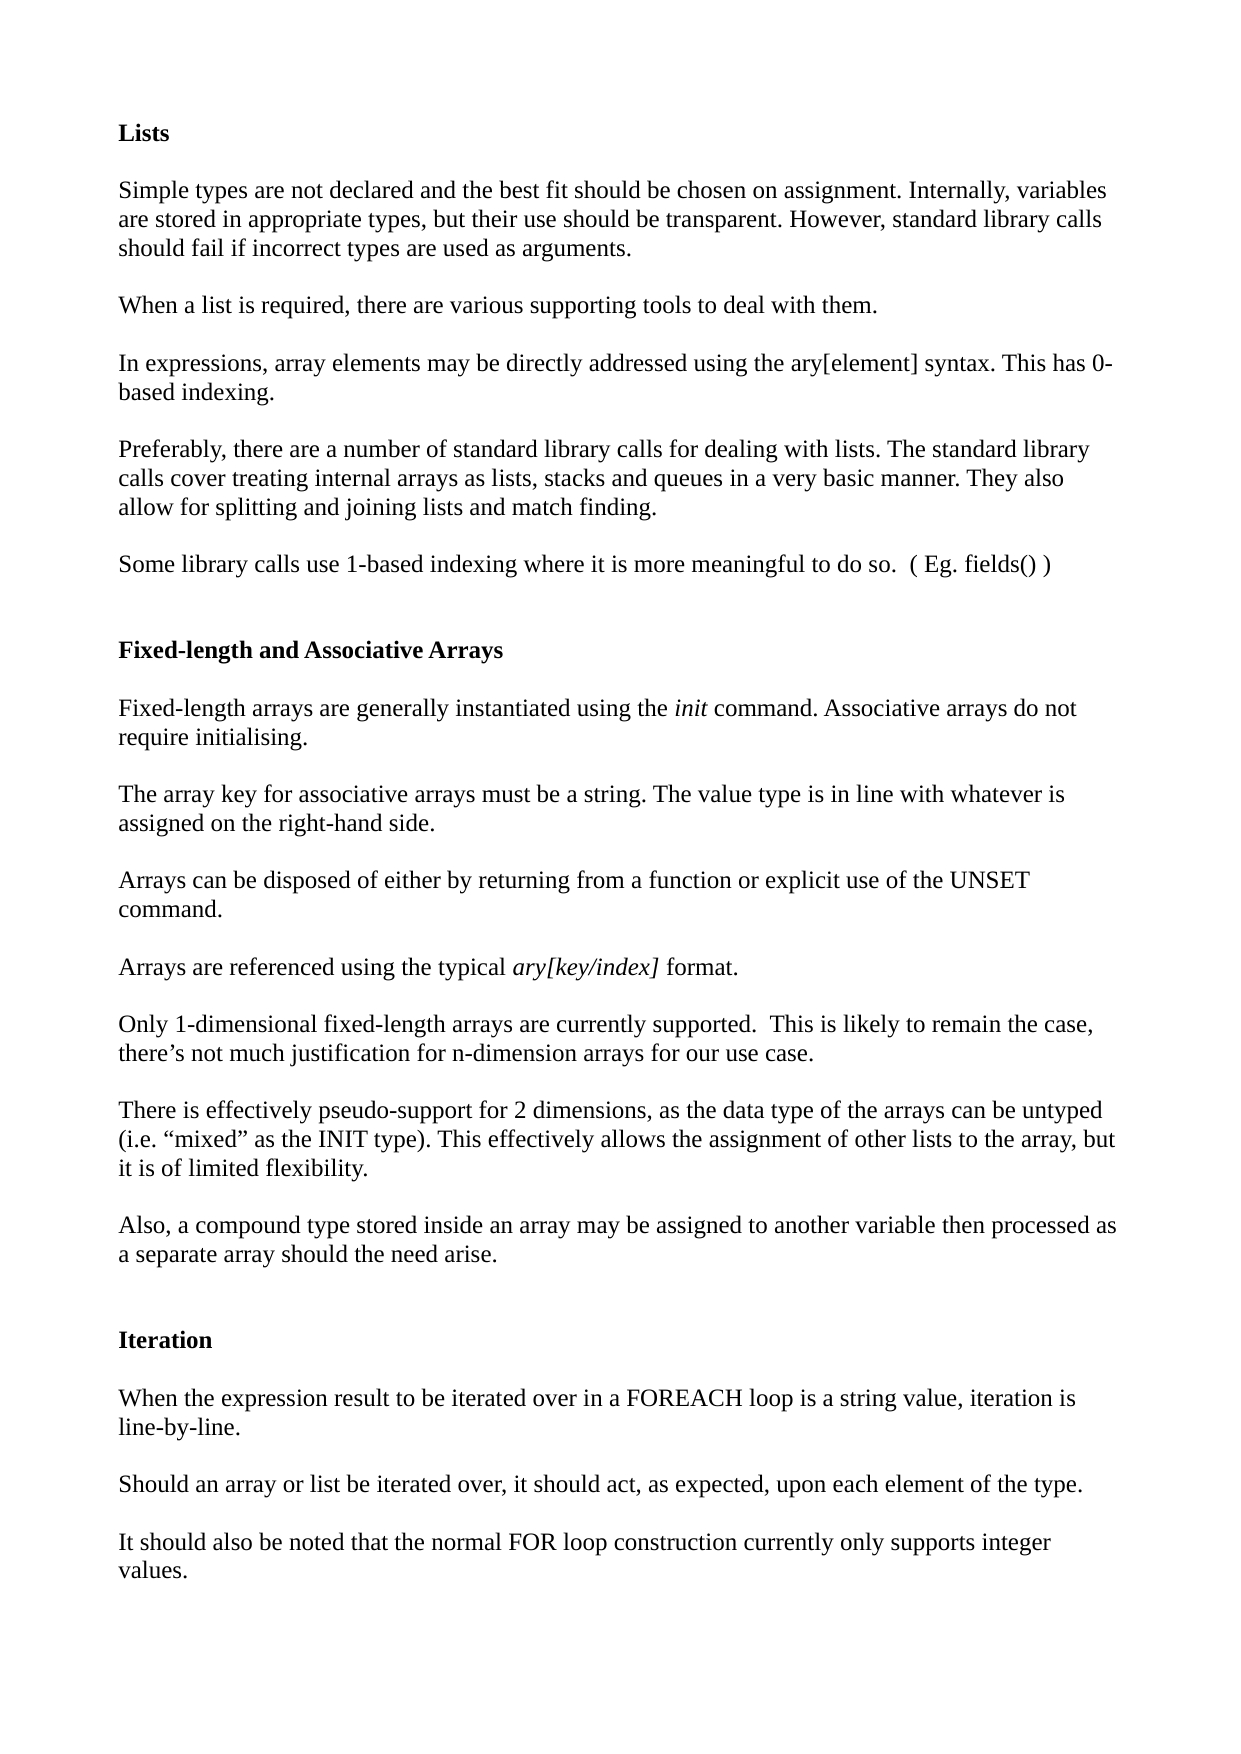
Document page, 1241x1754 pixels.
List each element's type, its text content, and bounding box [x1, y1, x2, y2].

text Should an array or list be iterated over, it should act, as expected, upon each element of the type. [118, 1469, 1122, 1498]
text Only 1-dimensional fixed-length arrays are currently supported. This is likely to remain the case, there’s not much justification for n-dimension arrays for our use case. [118, 1009, 1122, 1067]
text Arrays are referenced using the typical ary[key/index] format. [118, 952, 1122, 981]
text In expressions, array elements may be directly addressed using the ary[element] syntax. This has 0-based indexing. [118, 348, 1122, 406]
text It should also be noted that the normal FOR loop construction currently only supports integer values. [118, 1527, 1122, 1584]
text Lists [118, 118, 1122, 147]
text Fixed-length and Associative Arrays [118, 636, 1122, 664]
text Simple types are not declared and the best fit should be chosen on assignment. Internally, variables are stored in appropriate types, but their use should be transparent. However, standard library calls should fail if incorrect types are used as arguments. [118, 176, 1122, 262]
text Also, a compound type stored inside an array may be assigned to another variable then processed as a separate array should the need arise. [118, 1211, 1122, 1268]
text Preferably, there are a number of standard library calls for dealing with lists. The standard library calls cover treating internal arrays as lists, stacks and queues in a very basic manner. They also allow for splitting and joining lists and match finding. [118, 434, 1122, 521]
text Iteration [118, 1326, 1122, 1354]
text When the expression result to be iterated over in a FOREACH loop is a string value, iteration is line-by-line. [118, 1383, 1122, 1441]
text Arrays can be disposed of either by returning from a function or explicit use of the UNSET command. [118, 866, 1122, 923]
text Some library calls use 1-based indexing where it is more meaningful to do so. ( Eg. fields() ) [118, 549, 1122, 578]
text When a list is required, there are various supporting tools to deal with them. [118, 291, 1122, 319]
text Fixed-length arrays are generally instantiated using the init command. Associative arrays do not require initialising. [118, 693, 1122, 751]
text There is effectively pseudo-support for 2 dimensions, as the data type of the arrays can be untyped (i.e. “mixed” as the INIT type). This effectively allows the assignment of other lists to the array, but it is of limited flexibility. [118, 1096, 1122, 1182]
text The array key for associative arrays must be a string. The value type is in line with whatever is assigned on the right-hand side. [118, 779, 1122, 837]
